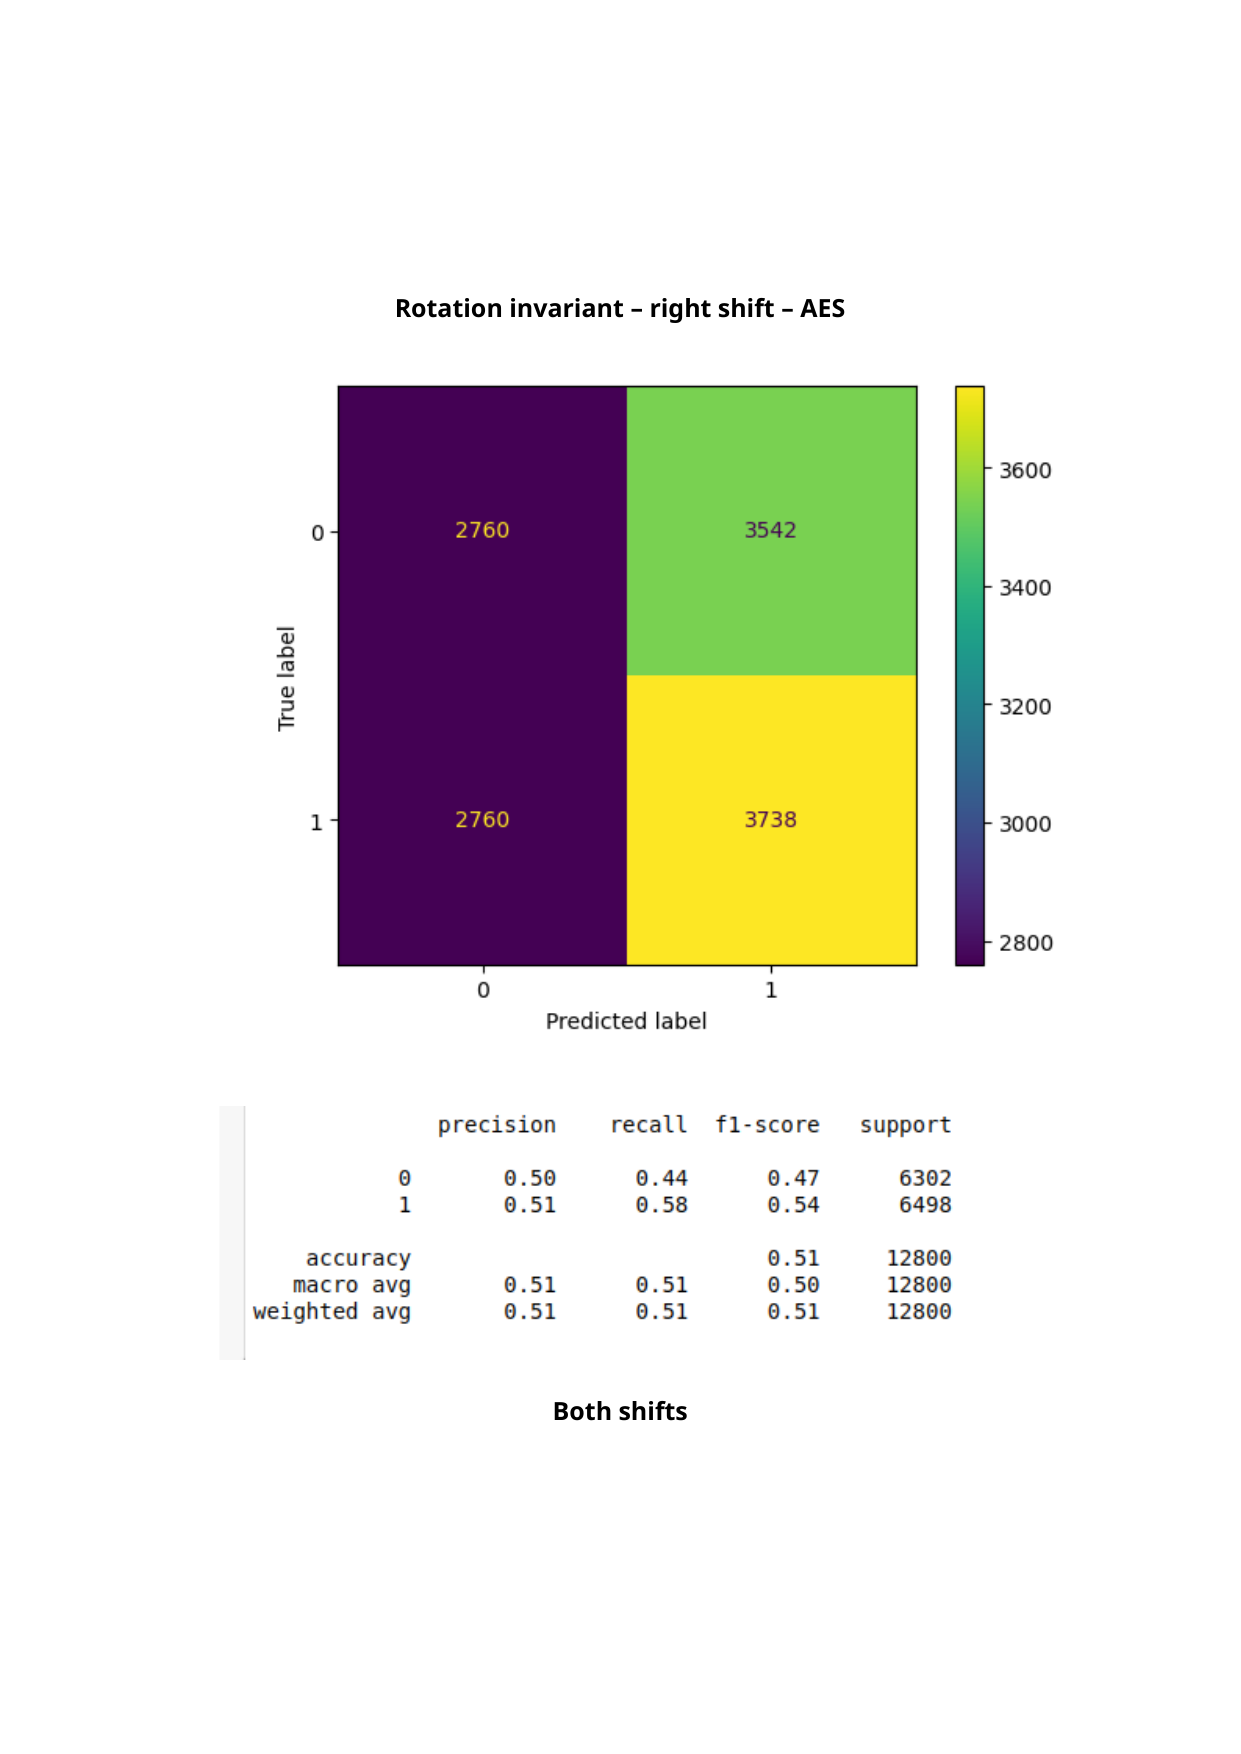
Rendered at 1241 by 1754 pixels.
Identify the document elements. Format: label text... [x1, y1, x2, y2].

picture [219, 1106, 1087, 1360]
text Both shifts [118, 1394, 1122, 1428]
picture [263, 372, 1068, 1048]
text Rotation invariant – right shift – AES [118, 291, 1122, 325]
